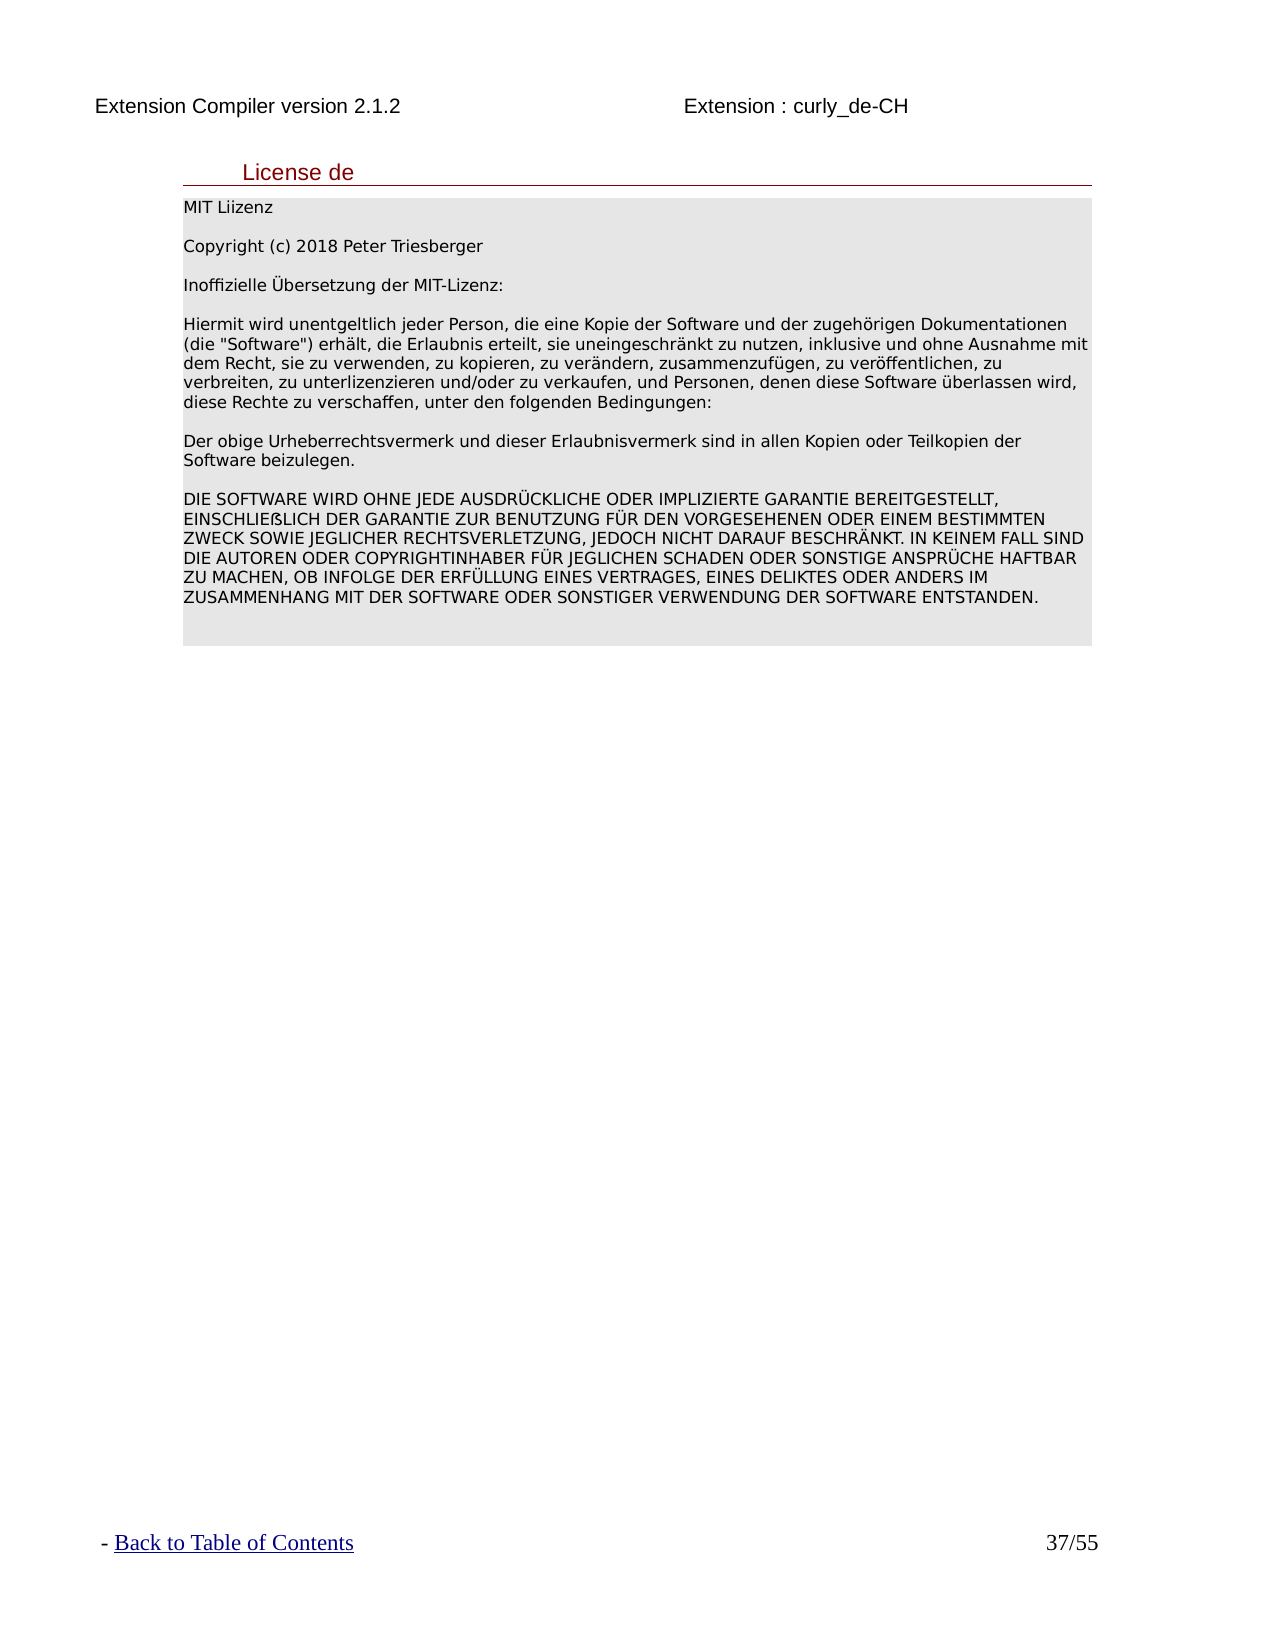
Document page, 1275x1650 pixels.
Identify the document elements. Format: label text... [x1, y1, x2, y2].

text Copyright (c) 2018 Peter Triesberger [183, 237, 1092, 257]
text Inoffizielle Übersetzung der MIT-Lizenz: [183, 276, 1092, 296]
text Hiermit wird unentgeltlich jeder Person, die eine Kopie der Software und der zugehörigen Dokumentationen (die "Software") erhält, die Erlaubnis erteilt, sie uneingeschränkt zu nutzen, inklusive und ohne Ausnahme mit dem Recht, sie zu verwenden, zu kopieren, zu verändern, zusammenzufügen, zu veröffentlichen, zu verbreiten, zu unterlizenzieren und/oder zu verkaufen, und Personen, denen diese Software überlassen wird, diese Rechte zu verschaffen, unter den folgenden Bedingungen: [183, 315, 1092, 412]
text License de [183, 159, 1092, 185]
text MIT Liizenz [183, 198, 1092, 218]
text Der obige Urheberrechtsvermerk und dieser Erlaubnisvermerk sind in allen Kopien oder Teilkopien der Software beizulegen. [183, 432, 1092, 471]
text DIE SOFTWARE WIRD OHNE JEDE AUSDRÜCKLICHE ODER IMPLIZIERTE GARANTIE BEREITGESTELLT, EINSCHLIEẞLICH DER GARANTIE ZUR BENUTZUNG FÜR DEN VORGESEHENEN ODER EINEM BESTIMMTEN ZWECK SOWIE JEGLICHER RECHTSVERLETZUNG, JEDOCH NICHT DARAUF BESCHRÄNKT. IN KEINEM FALL SIND DIE AUTOREN ODER COPYRIGHTINHABER FÜR JEGLICHEN SCHADEN ODER SONSTIGE ANSPRÜCHE HAFTBAR ZU MACHEN, OB INFOLGE DER ERFÜLLUNG EINES VERTRAGES, EINES DELIKTES ODER ANDERS IM ZUSAMMENHANG MIT DER SOFTWARE ODER SONSTIGER VERWENDUNG DER SOFTWARE ENTSTANDEN. [183, 490, 1092, 607]
